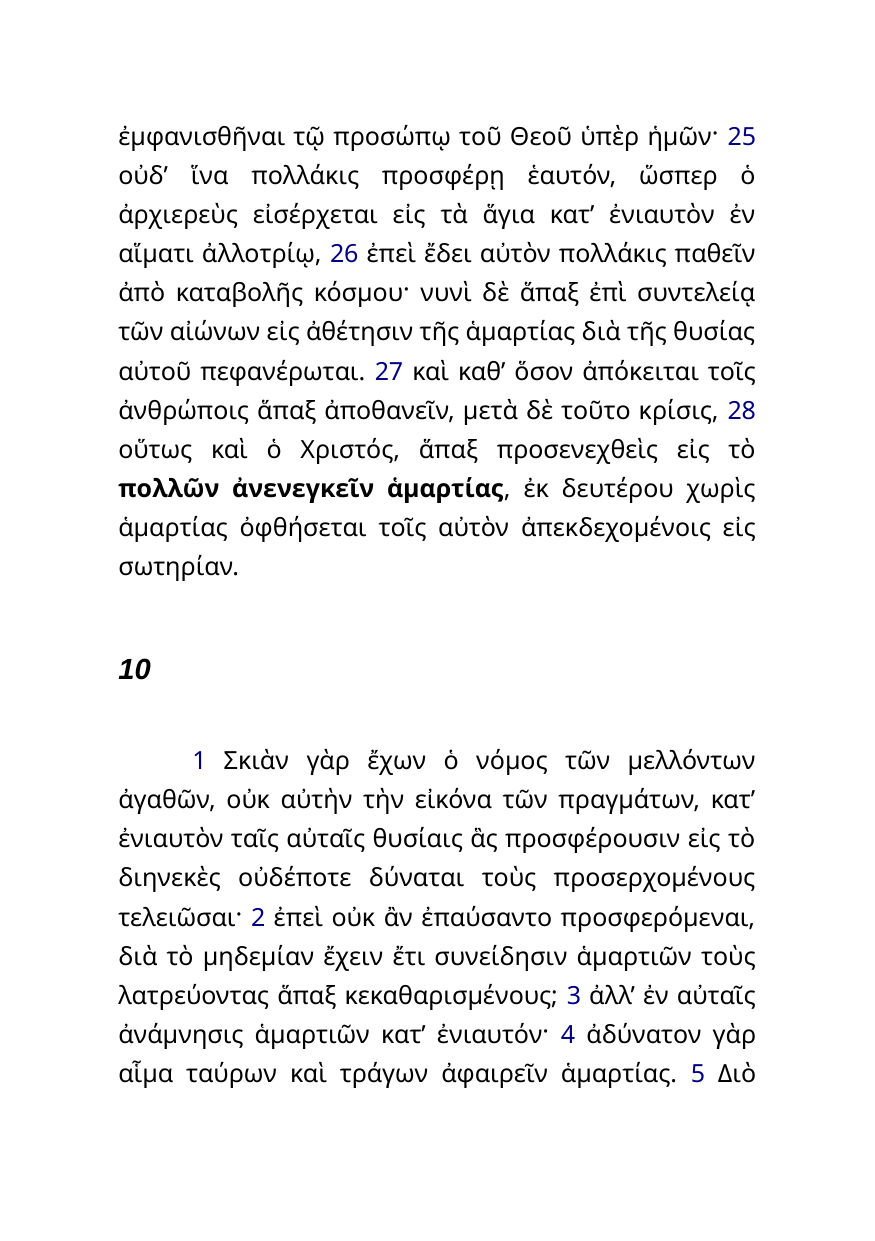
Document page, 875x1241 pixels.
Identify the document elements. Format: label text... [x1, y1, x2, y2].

subtitle 10 [118, 652, 756, 686]
text 1 Σκιὰν γὰρ ἔχων ὁ νόμος τῶν μελλόντων ἀγαθῶν, οὐκ αὐτὴν τὴν εἰκόνα τῶν πραγμάτων, κατ’ ἐνιαυτὸν ταῖς αὐταῖς θυσίαις ἃς προσφέρουσιν εἰς τὸ διηνεκὲς οὐδέποτε δύναται τοὺς προσερχομένους τελειῶσαι· 2 ἐπεὶ οὐκ ἂν ἐπαύσαντο προσφερόμεναι, διὰ τὸ μηδεμίαν ἔχειν ἔτι συνείδησιν ἁμαρτιῶν τοὺς λατρεύοντας ἅπαξ κεκαθαρισμένους; 3 ἀλλ’ ἐν αὐταῖς ἀνάμνησις ἁμαρτιῶν κατ’ ἐνιαυτόν· 4 ἀδύνατον γὰρ αἷμα ταύρων καὶ τράγων ἀφαιρεῖν ἁμαρτίας. 5 Διὸ [118, 742, 756, 1090]
text ἐμφανισθῆναι τῷ προσώπῳ τοῦ Θεοῦ ὑπὲρ ἡμῶν· 25 οὐδ’ ἵνα πολλάκις προσφέρῃ ἑαυτόν, ὥσπερ ὁ ἀρχιερεὺς εἰσέρχεται εἰς τὰ ἅγια κατ’ ἐνιαυτὸν ἐν αἵματι ἀλλοτρίῳ, 26 ἐπεὶ ἔδει αὐτὸν πολλάκις παθεῖν ἀπὸ καταβολῆς κόσμου· νυνὶ δὲ ἅπαξ ἐπὶ συντελείᾳ τῶν αἰώνων εἰς ἀθέτησιν τῆς ἁμαρτίας διὰ τῆς θυσίας αὐτοῦ πεφανέρωται. 27 καὶ καθ’ ὅσον ἀπόκειται τοῖς ἀνθρώποις ἅπαξ ἀποθανεῖν, μετὰ δὲ τοῦτο κρίσις, 28 οὕτως καὶ ὁ Χριστός, ἅπαξ προσενεχθεὶς εἰς τὸ πολλῶν ἀνενεγκεῖν ἁμαρτίας, ἐκ δευτέρου χωρὶς ἁμαρτίας ὀφθήσεται τοῖς αὐτὸν ἀπεκδεχομένοις εἰς σωτηρίαν. [118, 118, 756, 583]
